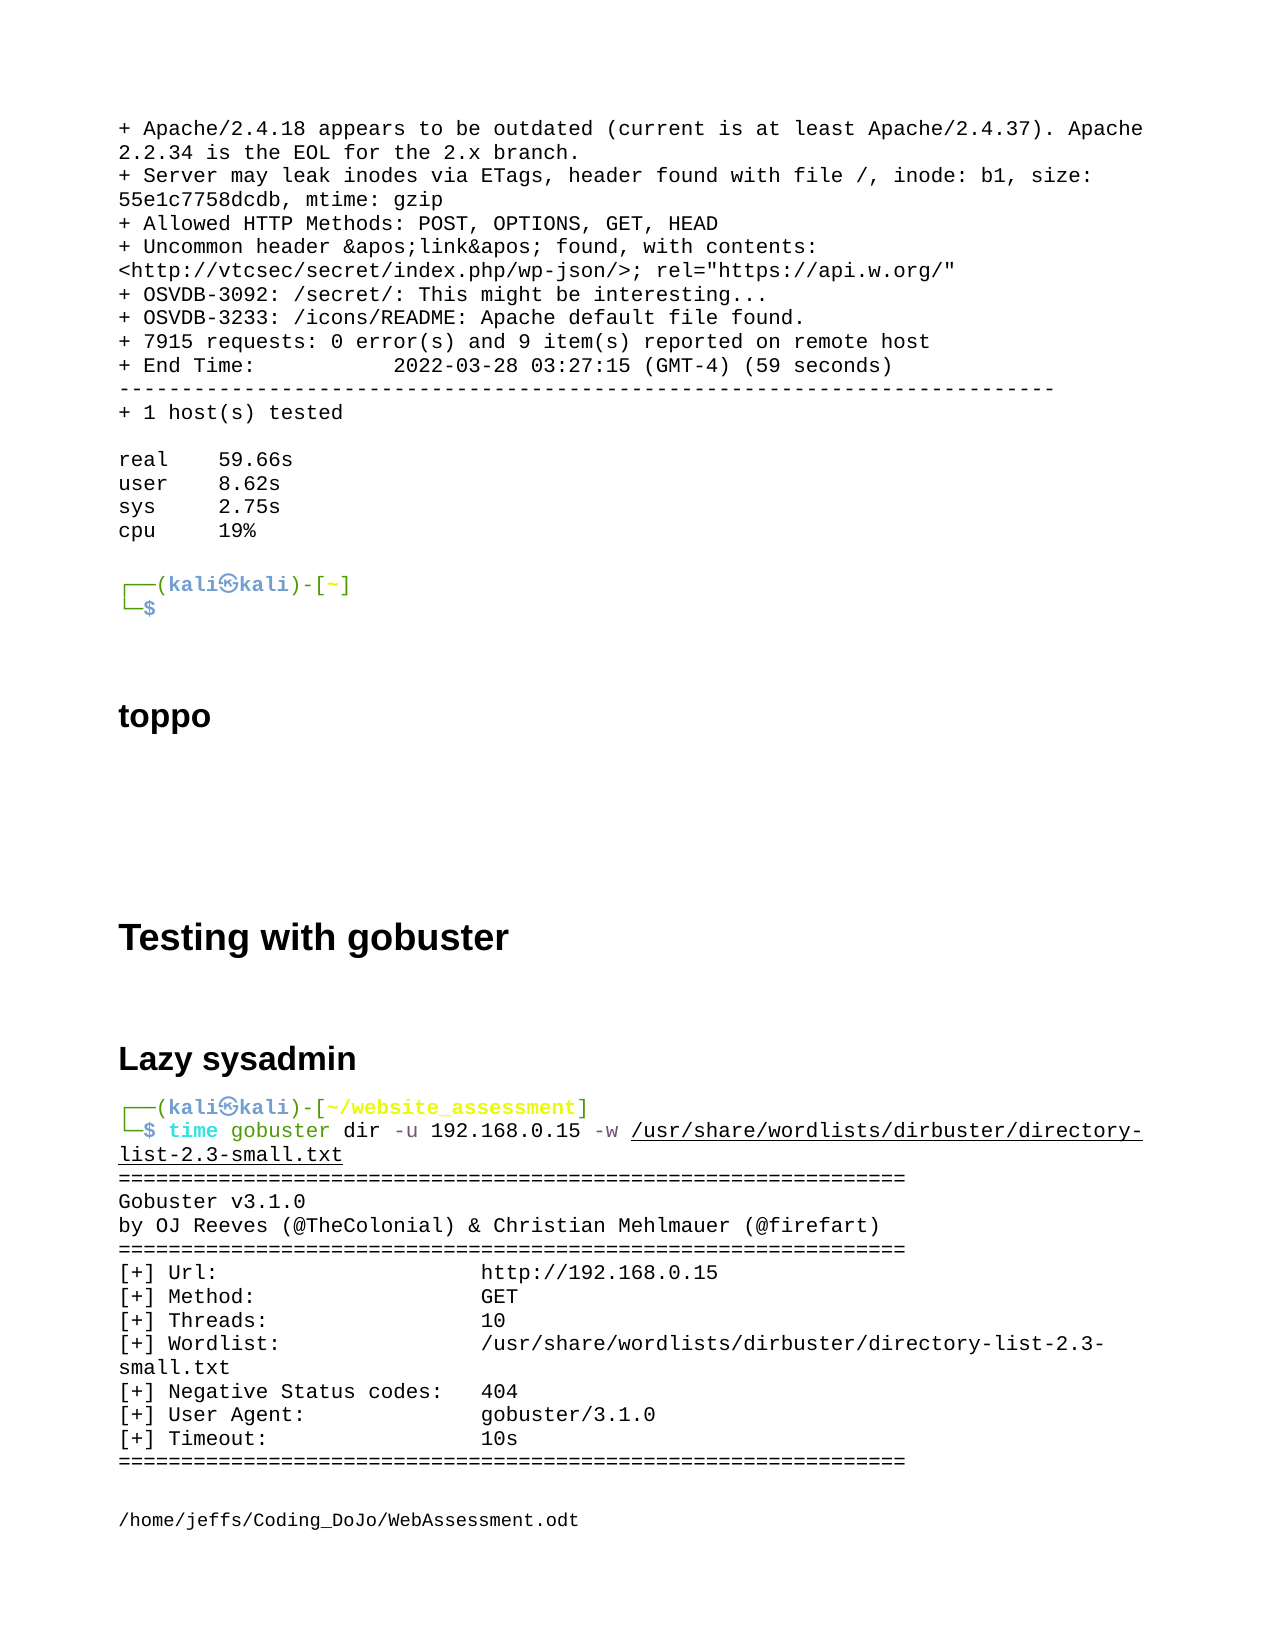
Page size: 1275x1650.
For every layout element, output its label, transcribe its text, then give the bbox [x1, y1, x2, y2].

text [+] Negative Status codes: 404 [118, 1381, 1157, 1404]
text + Allowed HTTP Methods: POST, OPTIONS, GET, HEAD [118, 213, 1157, 236]
text =============================================================== [118, 1168, 1157, 1191]
text + Server may leak inodes via ETags, header found with file /, inode: b1, size: 55e1c7758dcdb, mtime: gzip [118, 165, 1157, 213]
text └─$ time gobuster dir -u 192.168.0.15 -w /usr/share/wordlists/dirbuster/directory-list-2.3-small.txt [118, 1121, 1157, 1168]
text [+] Wordlist: /usr/share/wordlists/dirbuster/directory-list-2.3-small.txt [118, 1333, 1157, 1381]
text [+] Method: GET [118, 1286, 1157, 1310]
text [+] Url: http://192.168.0.15 [118, 1262, 1157, 1286]
text --------------------------------------------------------------------------- [118, 378, 1157, 402]
text + 7915 requests: 0 error(s) and 9 item(s) reported on remote host [118, 331, 1157, 354]
text Gobuster v3.1.0 [118, 1191, 1157, 1215]
subtitle Lazy sysadmin [118, 1039, 1157, 1078]
text =============================================================== [118, 1239, 1157, 1262]
text =============================================================== [118, 1452, 1157, 1475]
text + Apache/2.4.18 appears to be outdated (current is at least Apache/2.4.37). Apache 2.2.34 is the EOL for the 2.x branch. [118, 118, 1157, 165]
text + End Time: 2022-03-28 03:27:15 (GMT-4) (59 seconds) [118, 354, 1157, 378]
subtitle toppo [118, 695, 1157, 734]
text real 59.66s [118, 449, 1157, 473]
text + OSVDB-3092: /secret/: This might be interesting... [118, 284, 1157, 307]
text user 8.62s [118, 473, 1157, 496]
text └─$ [118, 598, 1157, 621]
subtitle Testing with gobuster [118, 914, 1157, 958]
text + OSVDB-3233: /icons/README: Apache default file found. [118, 307, 1157, 331]
text sys 2.75s [118, 496, 1157, 520]
text [+] Threads: 10 [118, 1310, 1157, 1333]
text by OJ Reeves (@TheColonial) & Christian Mehlmauer (@firefart) [118, 1215, 1157, 1239]
text [+] Timeout: 10s [118, 1428, 1157, 1452]
text [+] User Agent: gobuster/3.1.0 [118, 1404, 1157, 1428]
text + 1 host(s) tested [118, 402, 1157, 426]
text cpu 19% [118, 520, 1157, 544]
text + Uncommon header &apos;link&apos; found, with contents: <http://vtcsec/secret/index.php/wp-json/>; rel="https://api.w.org/" [118, 236, 1157, 284]
text ┌──(kali㉿kali)-[~] [118, 567, 1157, 598]
text ┌──(kali㉿kali)-[~/website_assessment] [118, 1090, 1157, 1121]
